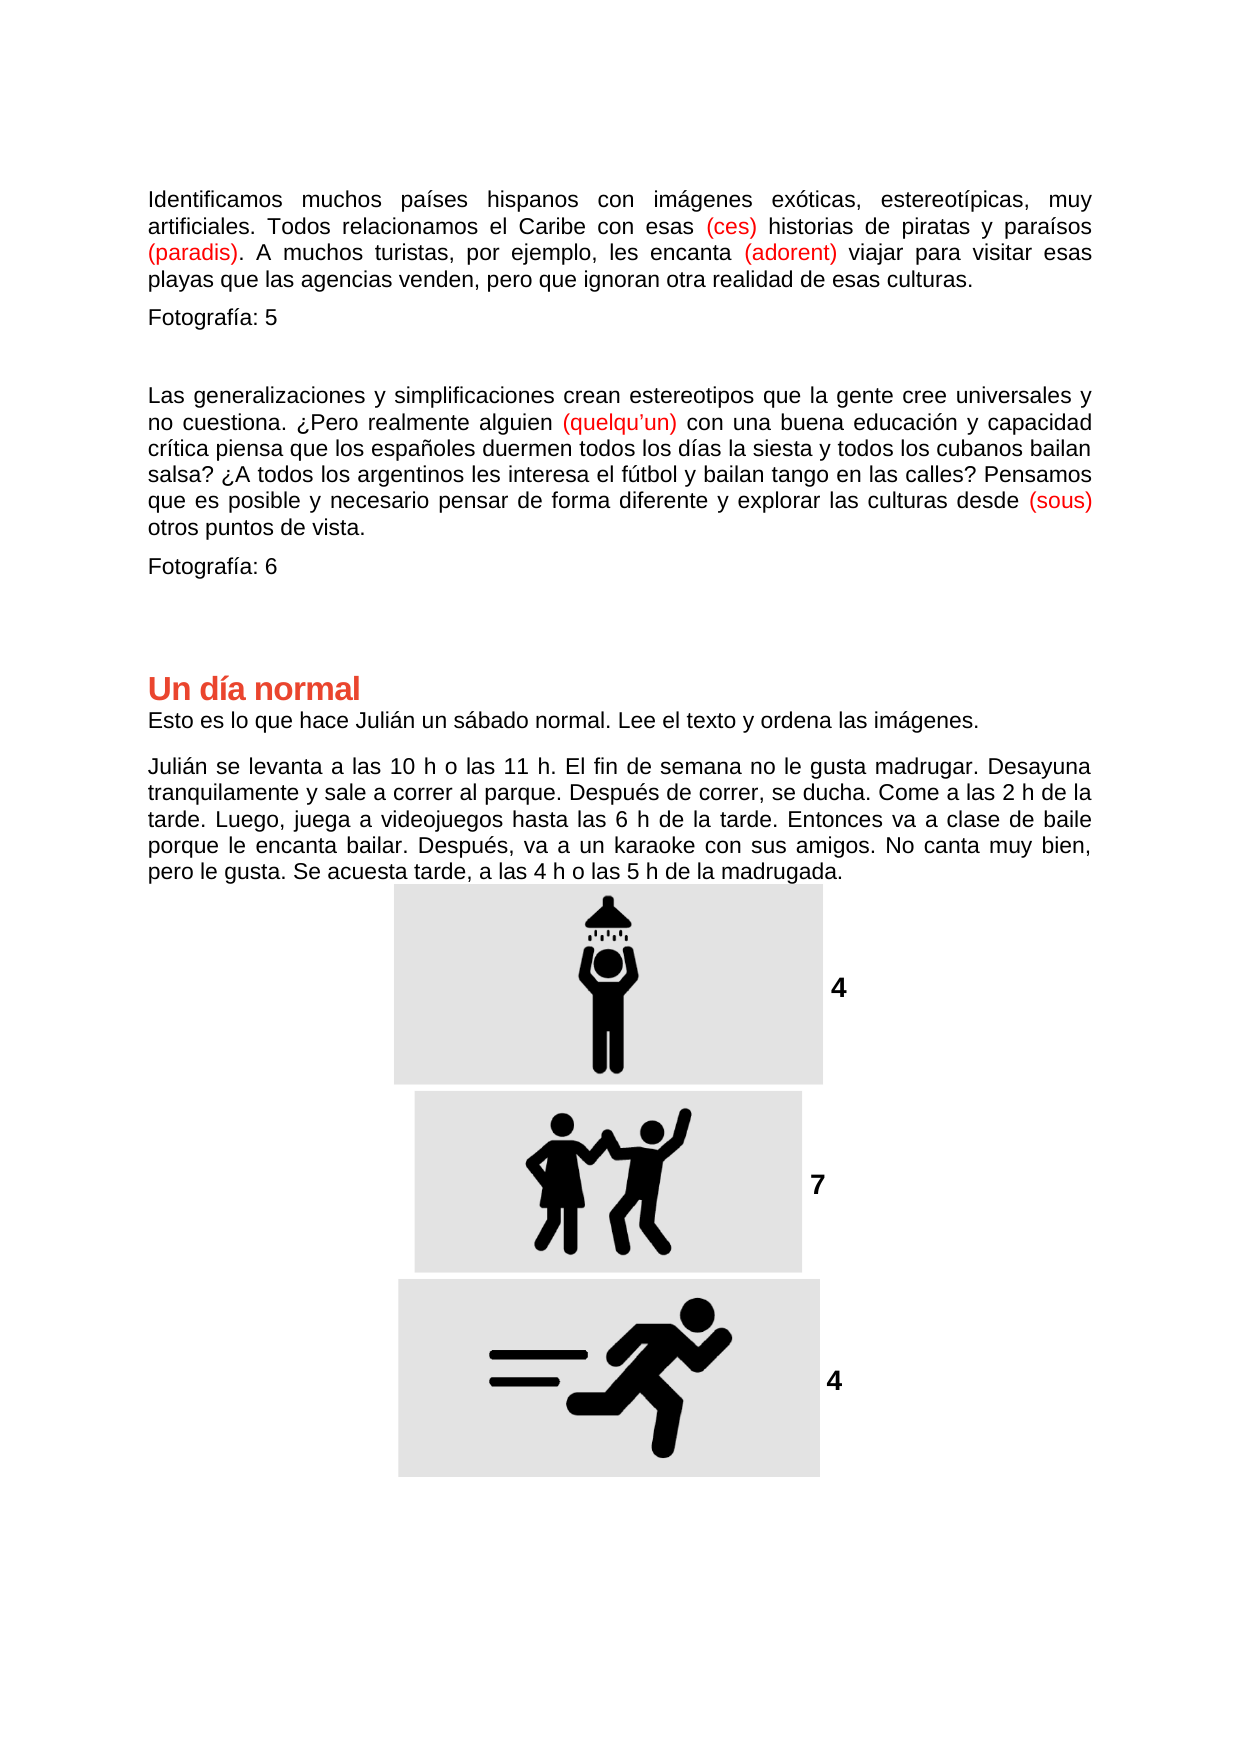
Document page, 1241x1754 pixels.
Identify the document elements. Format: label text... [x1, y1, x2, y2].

subtitle Un día normal [148, 630, 1093, 707]
text Fotografía: 5 [148, 304, 1093, 331]
text Fotografía: 6 [148, 553, 1093, 579]
picture [414, 1090, 803, 1273]
picture [393, 884, 824, 1085]
text Las generalizaciones y simplificaciones crean estereotipos que la gente cree universales y no cuestiona. ¿Pero realmente alguien (quelqu’un) con una buena educación y capacidad crítica piensa que los españoles duermen todos los días la siesta y todos los cubanos bailan salsa? ¿A todos los argentinos les interesa el fútbol y bailan tango en las calles? Pensamos que es posible y necesario pensar de forma diferente y explorar las culturas desde (sous) otros puntos de vista. [148, 382, 1093, 540]
text 7 [148, 1090, 1093, 1278]
text 4 [148, 1278, 1093, 1482]
text Julián se levanta a las 10 h o las 11 h. El fin de semana no le gusta madrugar. Desayuna tranquilamente y sale a correr al parque. Después de correr, se ducha. Come a las 2 h de la tarde. Luego, juega a videojuegos hasta las 6 h de la tarde. Entonces va a clase de baile porque le encanta bailar. Después, va a un karaoke con sus amigos. No canta muy bien, pero le gusta. Se acuesta tarde, a las 4 h o las 5 h de la madrugada. [148, 753, 1093, 885]
text 4 [148, 885, 1093, 1090]
picture [398, 1278, 820, 1477]
text Esto es lo que hace Julián un sábado normal. Lee el texto y ordena las imágenes. [148, 707, 1093, 733]
text Identificamos muchos países hispanos con imágenes exóticas, estereotípicas, muy artificiales. Todos relacionamos el Caribe con esas (ces) historias de piratas y paraísos (paradis). A muchos turistas, por ejemplo, les encanta (adorent) viajar para visitar esas playas que las agencias venden, pero que ignoran otra realidad de esas culturas. [148, 186, 1093, 292]
